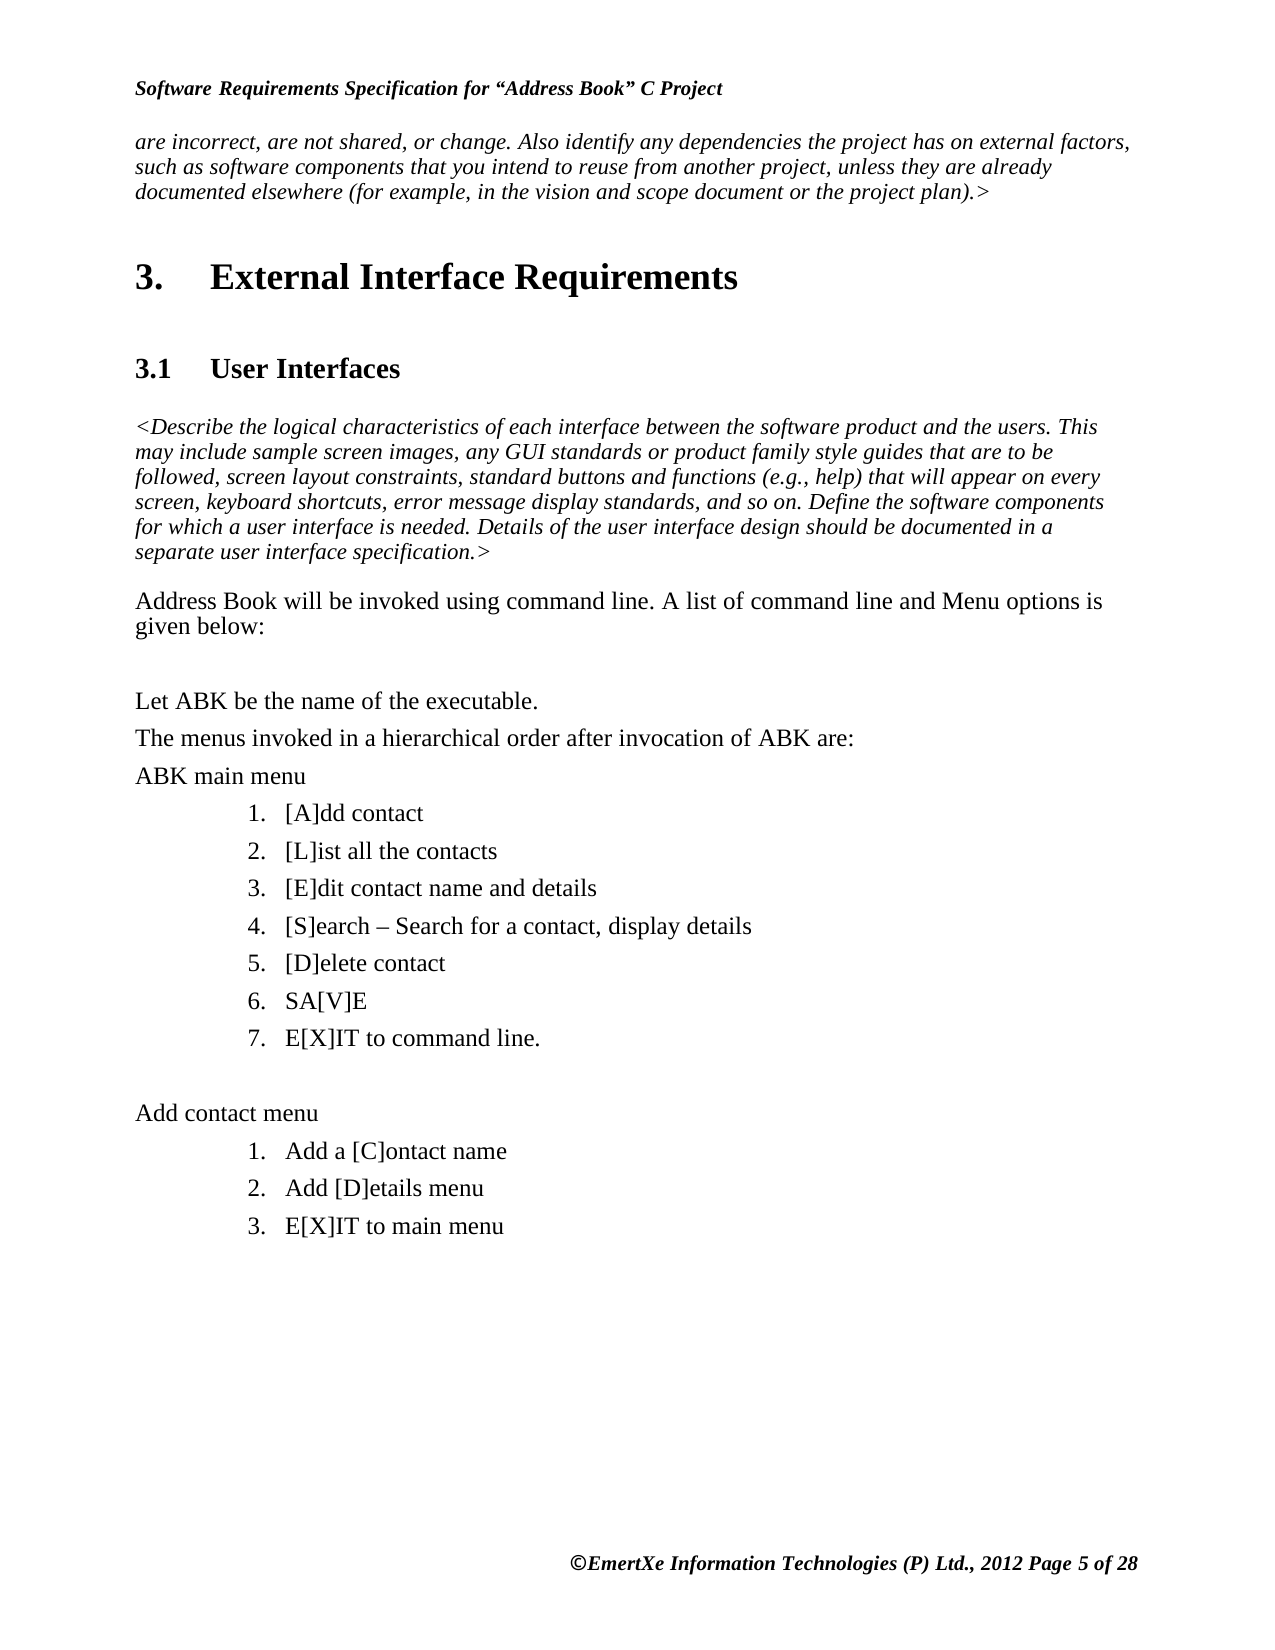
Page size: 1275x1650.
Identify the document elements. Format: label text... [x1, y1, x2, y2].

list Add [D]etails menu [247, 1177, 1140, 1202]
text Add contact menu [135, 1102, 1140, 1127]
subtitle User Interfaces [135, 352, 1140, 385]
list [S]earch – Search for a contact, display details [247, 914, 1140, 939]
list Add a [C]ontact name [247, 1139, 1140, 1164]
list [A]dd contact [247, 802, 1140, 827]
list [L]ist all the contacts [247, 839, 1140, 864]
list E[X]IT to command line. [247, 1027, 1140, 1052]
list [E]dit contact name and details [247, 877, 1140, 902]
list E[X]IT to main menu [247, 1214, 1140, 1239]
text are incorrect, are not shared, or change. Also identify any dependencies the project has on external factors, such as software components that you intend to reuse from another project, unless they are already documented elsewhere (for example, in the vision and scope document or the project plan).> [135, 129, 1140, 204]
text Address Book will be invoked using command line. A list of command line and Menu options is given below: [135, 589, 1140, 639]
text ABK main menu [135, 764, 1140, 789]
text The menus invoked in a hierarchical order after invocation of ABK are: [135, 727, 1140, 752]
list SA[V]E [247, 989, 1140, 1014]
text <Describe the logical characteristics of each interface between the software product and the users. This may include sample screen images, any GUI standards or product family style guides that are to be followed, screen layout constraints, standard buttons and functions (e.g., help) that will appear on every screen, keyboard shortcuts, error message display standards, and so on. Define the software components for which a user interface is needed. Details of the user interface design should be documented in a separate user interface specification.> [135, 414, 1140, 564]
subtitle External Interface Requirements [135, 254, 1140, 297]
text Let ABK be the name of the executable. [135, 689, 1140, 714]
list [D]elete contact [247, 952, 1140, 977]
